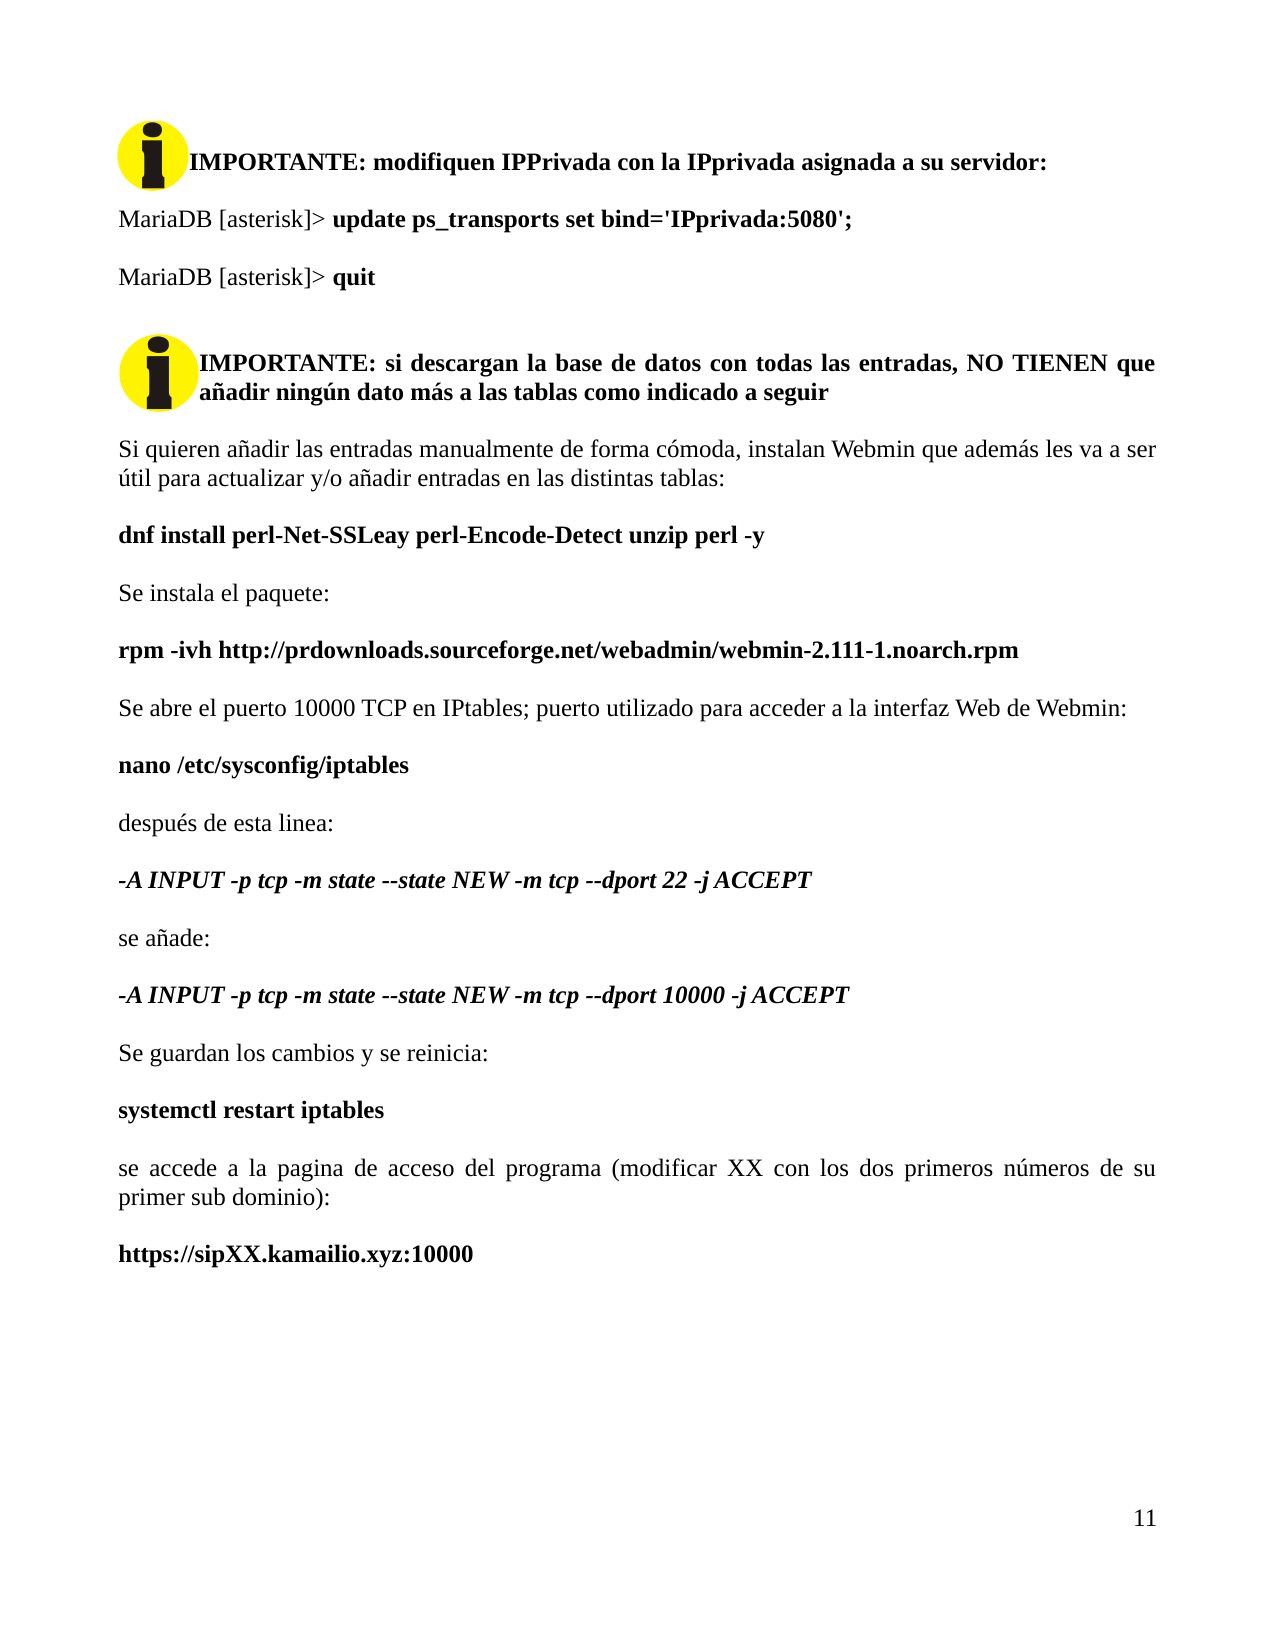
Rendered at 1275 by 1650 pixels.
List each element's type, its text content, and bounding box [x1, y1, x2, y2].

text https://sipXX.kamailio.xyz:10000 [118, 1239, 1157, 1268]
text MariaDB [asterisk]> quit [118, 262, 1157, 291]
text Se guardan los cambios y se reinicia: [118, 1038, 1157, 1067]
text Se abre el puerto 10000 TCP en IPtables; puerto utilizado para acceder a la interfaz Web de Webmin: [118, 693, 1157, 722]
text Si quieren añadir las entradas manualmente de forma cómoda, instalan Webmin que además les va a ser útil para actualizar y/o añadir entradas en las distintas tablas: [118, 434, 1157, 492]
text -A INPUT -p tcp -m state --state NEW -m tcp --dport 10000 -j ACCEPT [118, 981, 1157, 1009]
text dnf install perl-Net-SSLeay perl-Encode-Detect unzip perl -y [118, 521, 1157, 549]
text nano /etc/sysconfig/iptables [118, 751, 1157, 779]
text después de esta linea: [118, 808, 1157, 837]
text IMPORTANTE: si descargan la base de datos con todas las entradas, NO TIENEN que añadir ningún dato más a las tablas como indicado a seguir [199, 348, 1157, 406]
text rpm -ivh http://prdownloads.sourceforge.net/webadmin/webmin-2.111-1.noarch.rpm [118, 636, 1157, 664]
text se añade: [118, 923, 1157, 952]
text Se instala el paquete: [118, 578, 1157, 607]
text systemctl restart iptables [118, 1096, 1157, 1124]
picture [117, 121, 189, 191]
text IMPORTANTE: modifiquen IPPrivada con la IPprivada asignada a su servidor: [189, 147, 1157, 176]
picture [119, 334, 199, 412]
text MariaDB [asterisk]> update ps_transports set bind='IPprivada:5080'; [118, 204, 1157, 233]
text se accede a la pagina de acceso del programa (modificar XX con los dos primeros números de su primer sub dominio): [118, 1153, 1157, 1211]
text -A INPUT -p tcp -m state --state NEW -m tcp --dport 22 -j ACCEPT [118, 866, 1157, 894]
